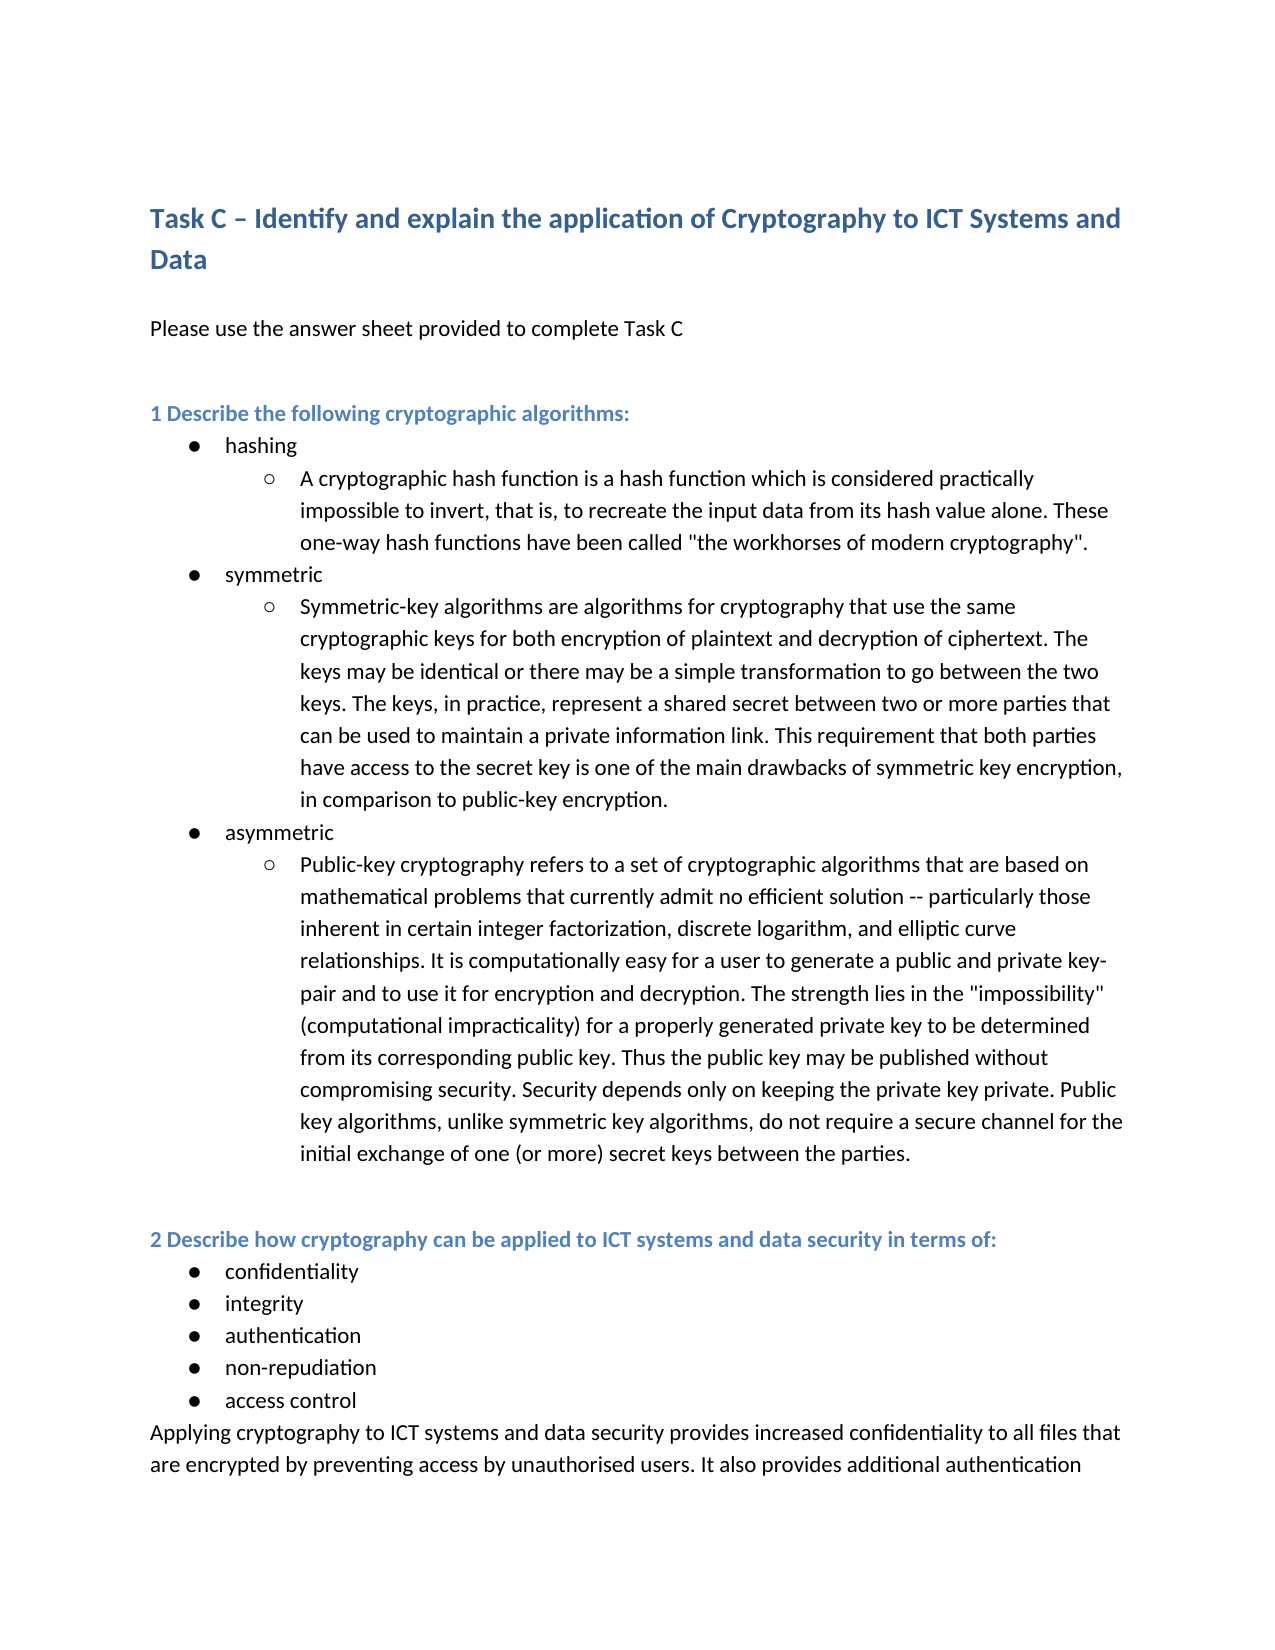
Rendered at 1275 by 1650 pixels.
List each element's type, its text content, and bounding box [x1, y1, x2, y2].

subtitle 2 Describe how cryptography can be applied to ICT systems and data security in terms of: [150, 1225, 1125, 1253]
subtitle Task C – Identify and explain the application of Cryptography to ICT Systems and Data [150, 200, 1125, 277]
list integrity [187, 1289, 1125, 1317]
list hashing [187, 431, 1125, 459]
list access control [187, 1386, 1125, 1414]
text Applying cryptography to ICT systems and data security provides increased confidentiality to all files that are encrypted by preventing access by unauthorised users. It also provides additional authentication [150, 1418, 1125, 1478]
subtitle 1 Describe the following cryptographic algorithms: [150, 399, 1125, 427]
list Symmetric-key algorithms are algorithms for cryptography that use the same cryptographic keys for both encryption of plaintext and decryption of ciphertext. The keys may be identical or there may be a simple transformation to go between the two keys. The keys, in practice, represent a shared secret between two or more parties that can be used to maintain a private information link. This requirement that both parties have access to the secret key is one of the main drawbacks of symmetric key encryption, in comparison to public-key encryption. [262, 592, 1125, 813]
list authentication [187, 1321, 1125, 1349]
list Public-key cryptography refers to a set of cryptographic algorithms that are based on mathematical problems that currently admit no efficient solution -- particularly those inherent in certain integer factorization, discrete logarithm, and elliptic curve relationships. It is computationally easy for a user to generate a public and private key-pair and to use it for encryption and decryption. The strength lies in the "impossibility" (computational impracticality) for a properly generated private key to be determined from its corresponding public key. Thus the public key may be published without compromising security. Security depends only on keeping the private key private. Public key algorithms, unlike symmetric key algorithms, do not require a secure channel for the initial exchange of one (or more) secret keys between the parties. [262, 850, 1125, 1168]
list A cryptographic hash function is a hash function which is considered practically impossible to invert, that is, to recreate the input data from its hash value alone. These one-way hash functions have been called "the workhorses of modern cryptography". [262, 464, 1125, 556]
list confidentiality [187, 1257, 1125, 1285]
text Please use the answer sheet provided to complete Task C [150, 314, 1125, 342]
list asymmetric [187, 818, 1125, 846]
list non-repudiation [187, 1353, 1125, 1382]
list symmetric [187, 560, 1125, 588]
